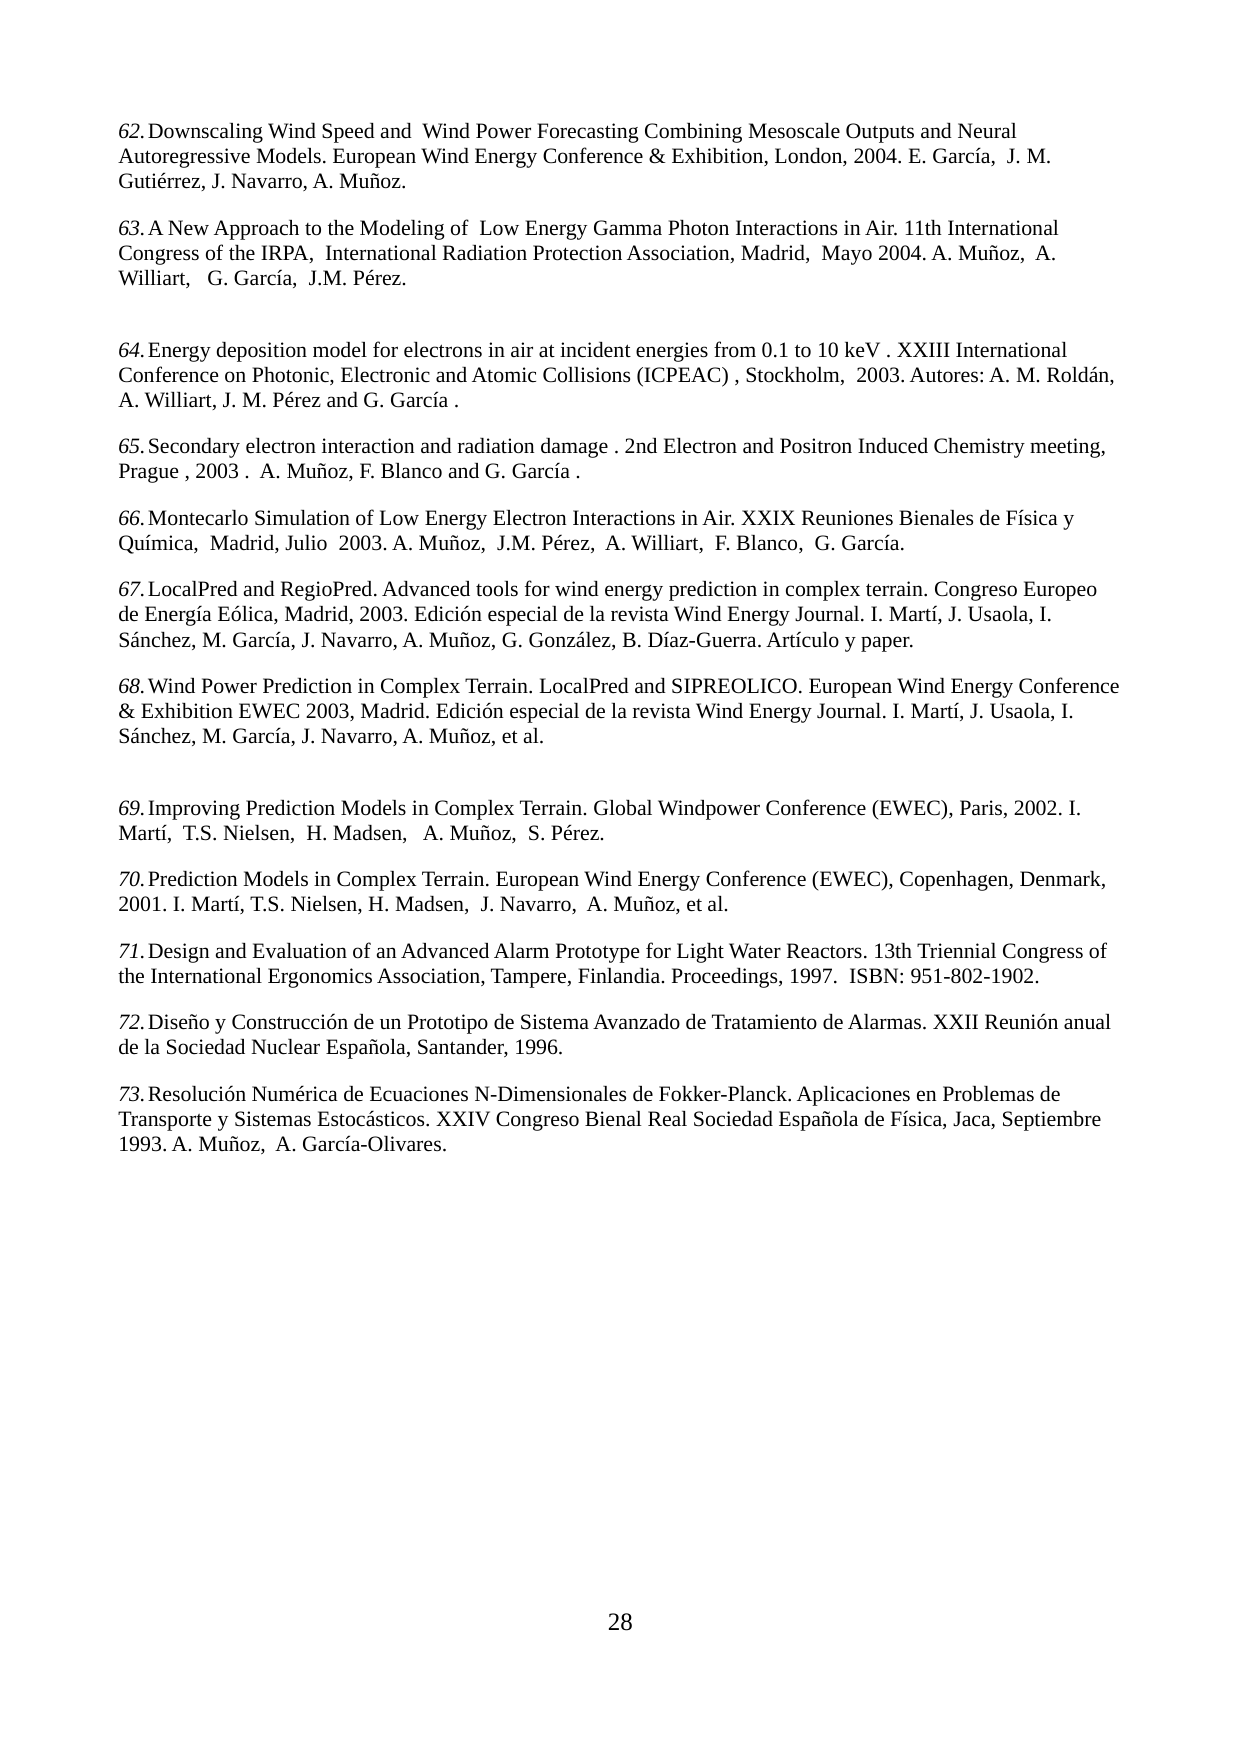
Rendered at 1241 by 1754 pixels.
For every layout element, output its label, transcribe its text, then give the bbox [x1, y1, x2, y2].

list Resolución Numérica de Ecuaciones N-Dimensionales de Fokker-Planck. Aplicaciones en Problemas de Transporte y Sistemas Estocásticos. XXIV Congreso Bienal Real Sociedad Española de Física, Jaca, Septiembre 1993. A. Muñoz, A. García-Olivares. [118, 1081, 1122, 1156]
list Energy deposition model for electrons in air at incident energies from 0.1 to 10 keV . XXIII International Conference on Photonic, Electronic and Atomic Collisions (ICPEAC) , Stockholm, 2003. Autores: A. M. Roldán, A. Williart, J. M. Pérez and G. García . [118, 337, 1122, 412]
list Downscaling Wind Speed and Wind Power Forecasting Combining Mesoscale Outputs and Neural Autoregressive Models. European Wind Energy Conference & Exhibition, London, 2004. E. García, J. M. Gutiérrez, J. Navarro, A. Muñoz. [118, 118, 1122, 194]
list Montecarlo Simulation of Low Energy Electron Interactions in Air. XXIX Reuniones Bienales de Física y Química, Madrid, Julio 2003. A. Muñoz, J.M. Pérez, A. Williart, F. Blanco, G. García. [118, 505, 1122, 555]
list Secondary electron interaction and radiation damage . 2nd Electron and Positron Induced Chemistry meeting, Prague , 2003 . A. Muñoz, F. Blanco and G. García . [118, 433, 1122, 484]
list Design and Evaluation of an Advanced Alarm Prototype for Light Water Reactors. 13th Triennial Congress of the International Ergonomics Association, Tampere, Finlandia. Proceedings, 1997. ISBN: 951-802-1902. [118, 938, 1122, 988]
list Diseño y Construcción de un Prototipo de Sistema Avanzado de Tratamiento de Alarmas. XXII Reunión anual de la Sociedad Nuclear Española, Santander, 1996. [118, 1009, 1122, 1059]
list LocalPred and RegioPred. Advanced tools for wind energy prediction in complex terrain. Congreso Europeo de Energía Eólica, Madrid, 2003. Edición especial de la revista Wind Energy Journal. I. Martí, J. Usaola, I. Sánchez, M. García, J. Navarro, A. Muñoz, G. González, B. Díaz-Guerra. Artículo y paper. [118, 576, 1122, 652]
list A New Approach to the Modeling of Low Energy Gamma Photon Interactions in Air. 11th International Congress of the IRPA, International Radiation Protection Association, Madrid, Mayo 2004. A. Muñoz, A. Williart, G. García, J.M. Pérez. [118, 215, 1122, 316]
list Prediction Models in Complex Terrain. European Wind Energy Conference (EWEC), Copenhagen, Denmark, 2001. I. Martí, T.S. Nielsen, H. Madsen, J. Navarro, A. Muñoz, et al. [118, 866, 1122, 917]
list Improving Prediction Models in Complex Terrain. Global Windpower Conference (EWEC), Paris, 2002. I. Martí, T.S. Nielsen, H. Madsen, A. Muñoz, S. Pérez. [118, 795, 1122, 845]
list Wind Power Prediction in Complex Terrain. LocalPred and SIPREOLICO. European Wind Energy Conference & Exhibition EWEC 2003, Madrid. Edición especial de la revista Wind Energy Journal. I. Martí, J. Usaola, I. Sánchez, M. García, J. Navarro, A. Muñoz, et al. [118, 673, 1122, 774]
